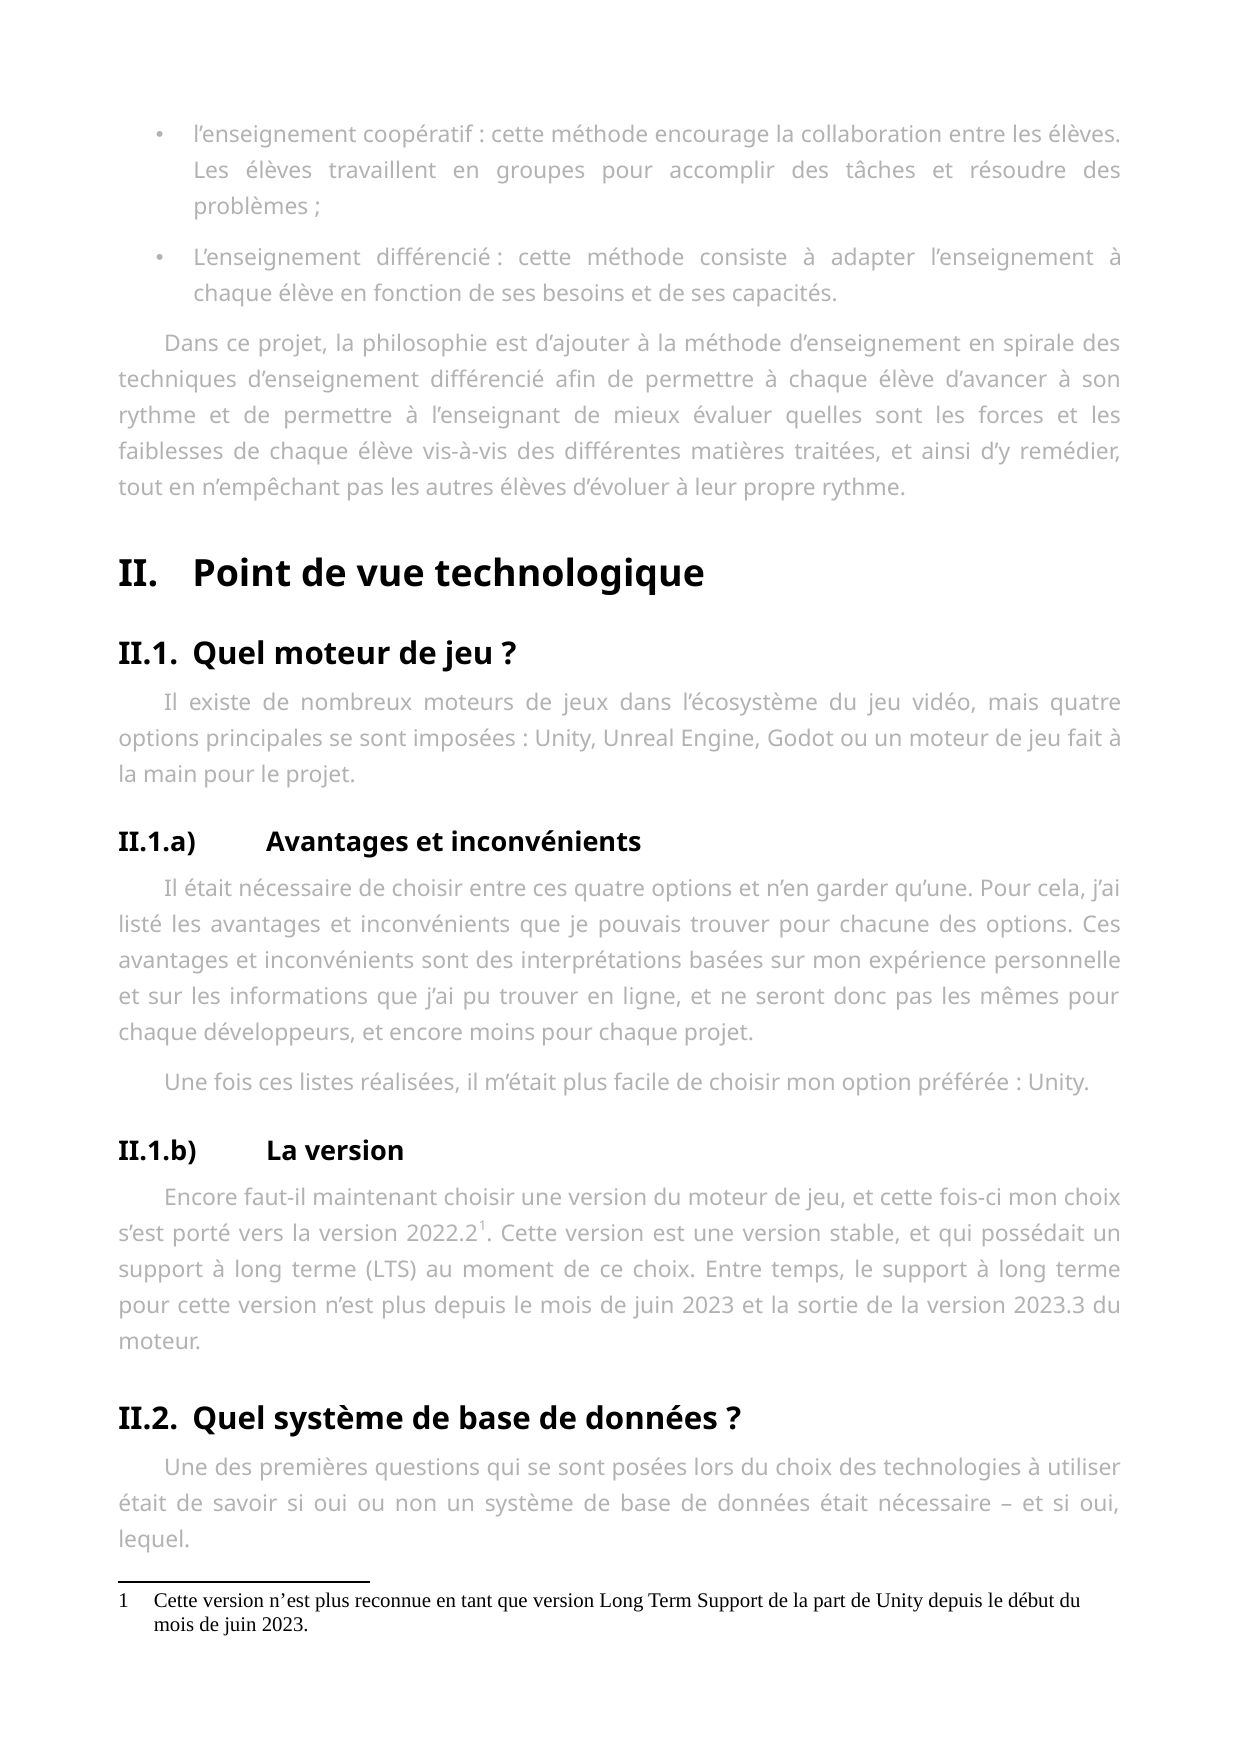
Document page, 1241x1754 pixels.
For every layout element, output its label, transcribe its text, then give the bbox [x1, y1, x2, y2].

subtitle Avantages et inconvénients [118, 823, 1122, 859]
text Il existe de nombreux moteurs de jeux dans l’écosystème du jeu vidéo, mais quatre options principales se sont imposées : Unity, Unreal Engine, Godot ou un moteur de jeu fait à la main pour le projet. [118, 686, 1122, 789]
text Encore faut-il maintenant choisir une version du moteur de jeu, et cette fois-ci mon choix s’est porté vers la version 2022.2. Cette version est une version stable, et qui possédait un support à long terme (LTS) au moment de ce choix. Entre temps, le support à long terme pour cette version n’est plus depuis le mois de juin 2023 et la sortie de la version 2023.3 du moteur. [118, 1181, 1122, 1356]
subtitle La version [118, 1131, 1122, 1168]
text Il était nécessaire de choisir entre ces quatre options et n’en garder qu’une. Pour cela, j’ai listé les avantages et inconvénients que je pouvais trouver pour chacune des options. Ces avantages et inconvénients sont des interprétations basées sur mon expérience personnelle et sur les informations que j’ai pu trouver en ligne, et ne seront donc pas les mêmes pour chaque développeurs, et encore moins pour chaque projet. [118, 872, 1122, 1047]
subtitle Point de vue technologique [118, 546, 1122, 597]
text Une des premières questions qui se sont posées lors du choix des technologies à utiliser était de savoir si oui ou non un système de base de données était nécessaire – et si oui, lequel. [118, 1451, 1122, 1554]
list l’enseignement coopératif : cette méthode encourage la collaboration entre les élèves. Les élèves travaillent en groupes pour accomplir des tâches et résoudre des problèmes ; [156, 118, 1122, 221]
list L’enseignement différencié : cette méthode consiste à adapter l’enseignement à chaque élève en fonction de ses besoins et de ses capacités. [156, 241, 1122, 308]
text Une fois ces listes réalisées, il m’était plus facile de choisir mon option préférée : Unity. [118, 1066, 1122, 1098]
subtitle Quel système de base de données ? [118, 1396, 1122, 1438]
text Dans ce projet, la philosophie est d’ajouter à la méthode d’enseignement en spirale des techniques d’enseignement différencié afin de permettre à chaque élève d’avancer à son rythme et de permettre à l’enseignant de mieux évaluer quelles sont les forces et les faiblesses de chaque élève vis-à-vis des différentes matières traitées, et ainsi d’y remédier, tout en n’empêchant pas les autres élèves d’évoluer à leur propre rythme. [118, 327, 1122, 502]
subtitle Quel moteur de jeu ? [118, 631, 1122, 673]
text Cette version n’est plus reconnue en tant que version Long Term Support de la part de Unity depuis le début du mois de juin 2023. [118, 1588, 1122, 1636]
